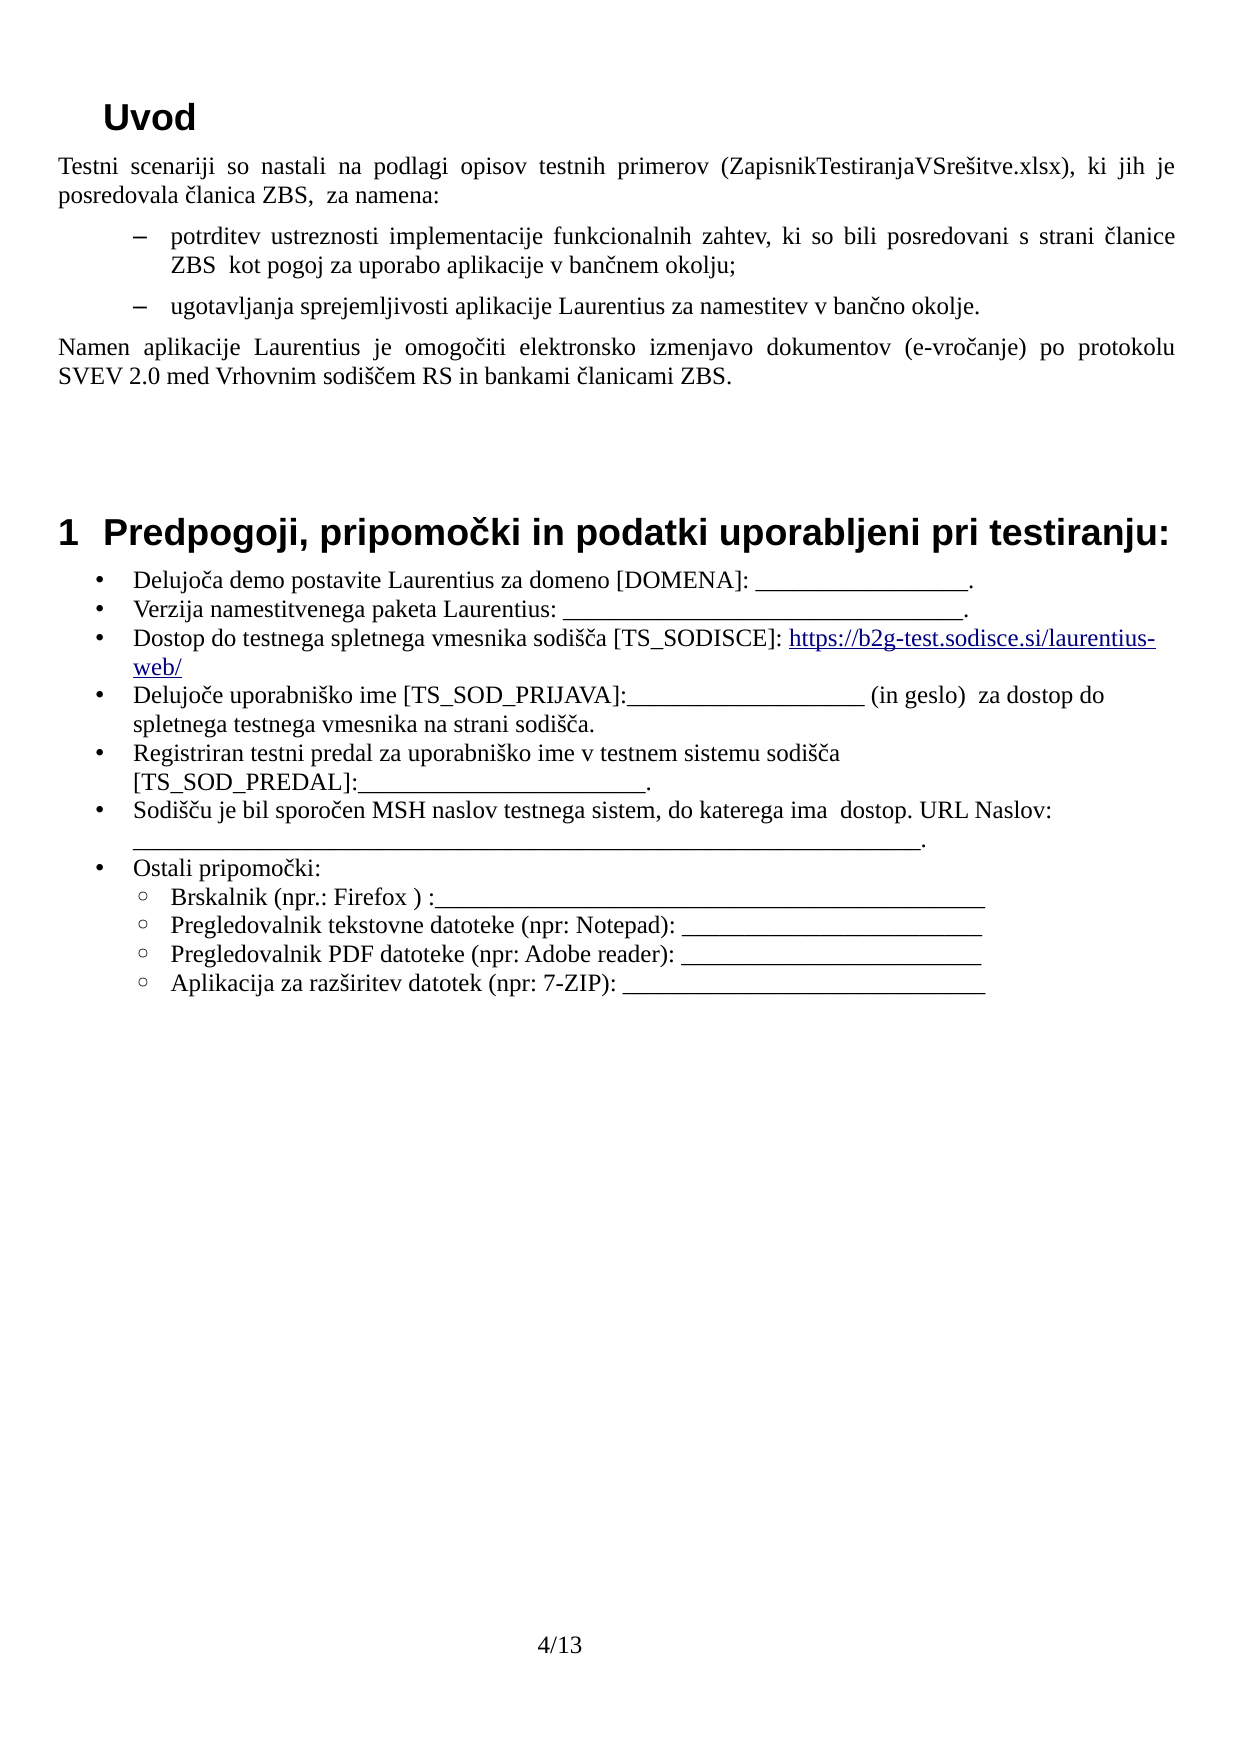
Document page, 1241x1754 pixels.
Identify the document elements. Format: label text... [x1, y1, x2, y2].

list Pregledovalnik PDF datoteke (npr: Adobe reader): ________________________ [133, 939, 1177, 968]
list Dostop do testnega spletnega vmesnika sodišča [TS_SODISCE]: https://b2g-test.sodisce.si/laurentius-web/ [95, 623, 1177, 680]
list Verzija namestitvenega paketa Laurentius: ________________________________. [95, 594, 1177, 623]
list Pregledovalnik tekstovne datoteke (npr: Notepad): ________________________ [133, 910, 1177, 939]
list Delujoča demo postavite Laurentius za domeno [DOMENA]: _________________. [95, 565, 1177, 594]
list Ostali pripomočki: [95, 853, 1177, 882]
list Brskalnik (npr.: Firefox ) :____________________________________________ [133, 882, 1177, 910]
list Delujoče uporabniško ime [TS_SOD_PRIJAVA]:___________________ (in geslo) za dostop do spletnega testnega vmesnika na strani sodišča. [95, 680, 1177, 738]
list Sodišču je bil sporočen MSH naslov testnega sistem, do katerega ima dostop. URL Naslov: _______________________________________________________________. [95, 795, 1177, 853]
text Testni scenariji so nastali na podlagi opisov testnih primerov (ZapisnikTestiranjaVSrešitve.xlsx), ki jih je posredovala članica ZBS, za namena: [58, 151, 1177, 208]
subtitle Predpogoji, pripomočki in podatki uporabljeni pri testiranju: [58, 510, 1177, 553]
list Aplikacija za razširitev datotek (npr: 7-ZIP): _____________________________ [133, 968, 1177, 997]
list potrditev ustreznosti implementacije funkcionalnih zahtev, ki so bili posredovani s strani članice ZBS kot pogoj za uporabo aplikacije v bančnem okolju; [133, 221, 1177, 278]
text Namen aplikacije Laurentius je omogočiti elektronsko izmenjavo dokumentov (e-vročanje) po protokolu SVEV 2.0 med Vrhovnim sodiščem RS in bankami članicami ZBS. [58, 332, 1177, 390]
list Registriran testni predal za uporabniško ime v testnem sistemu sodišča [TS_SOD_PREDAL]:_______________________. [95, 738, 1177, 795]
subtitle Uvod [58, 95, 1177, 138]
list ugotavljanja sprejemljivosti aplikacije Laurentius za namestitev v bančno okolje. [133, 291, 1177, 320]
